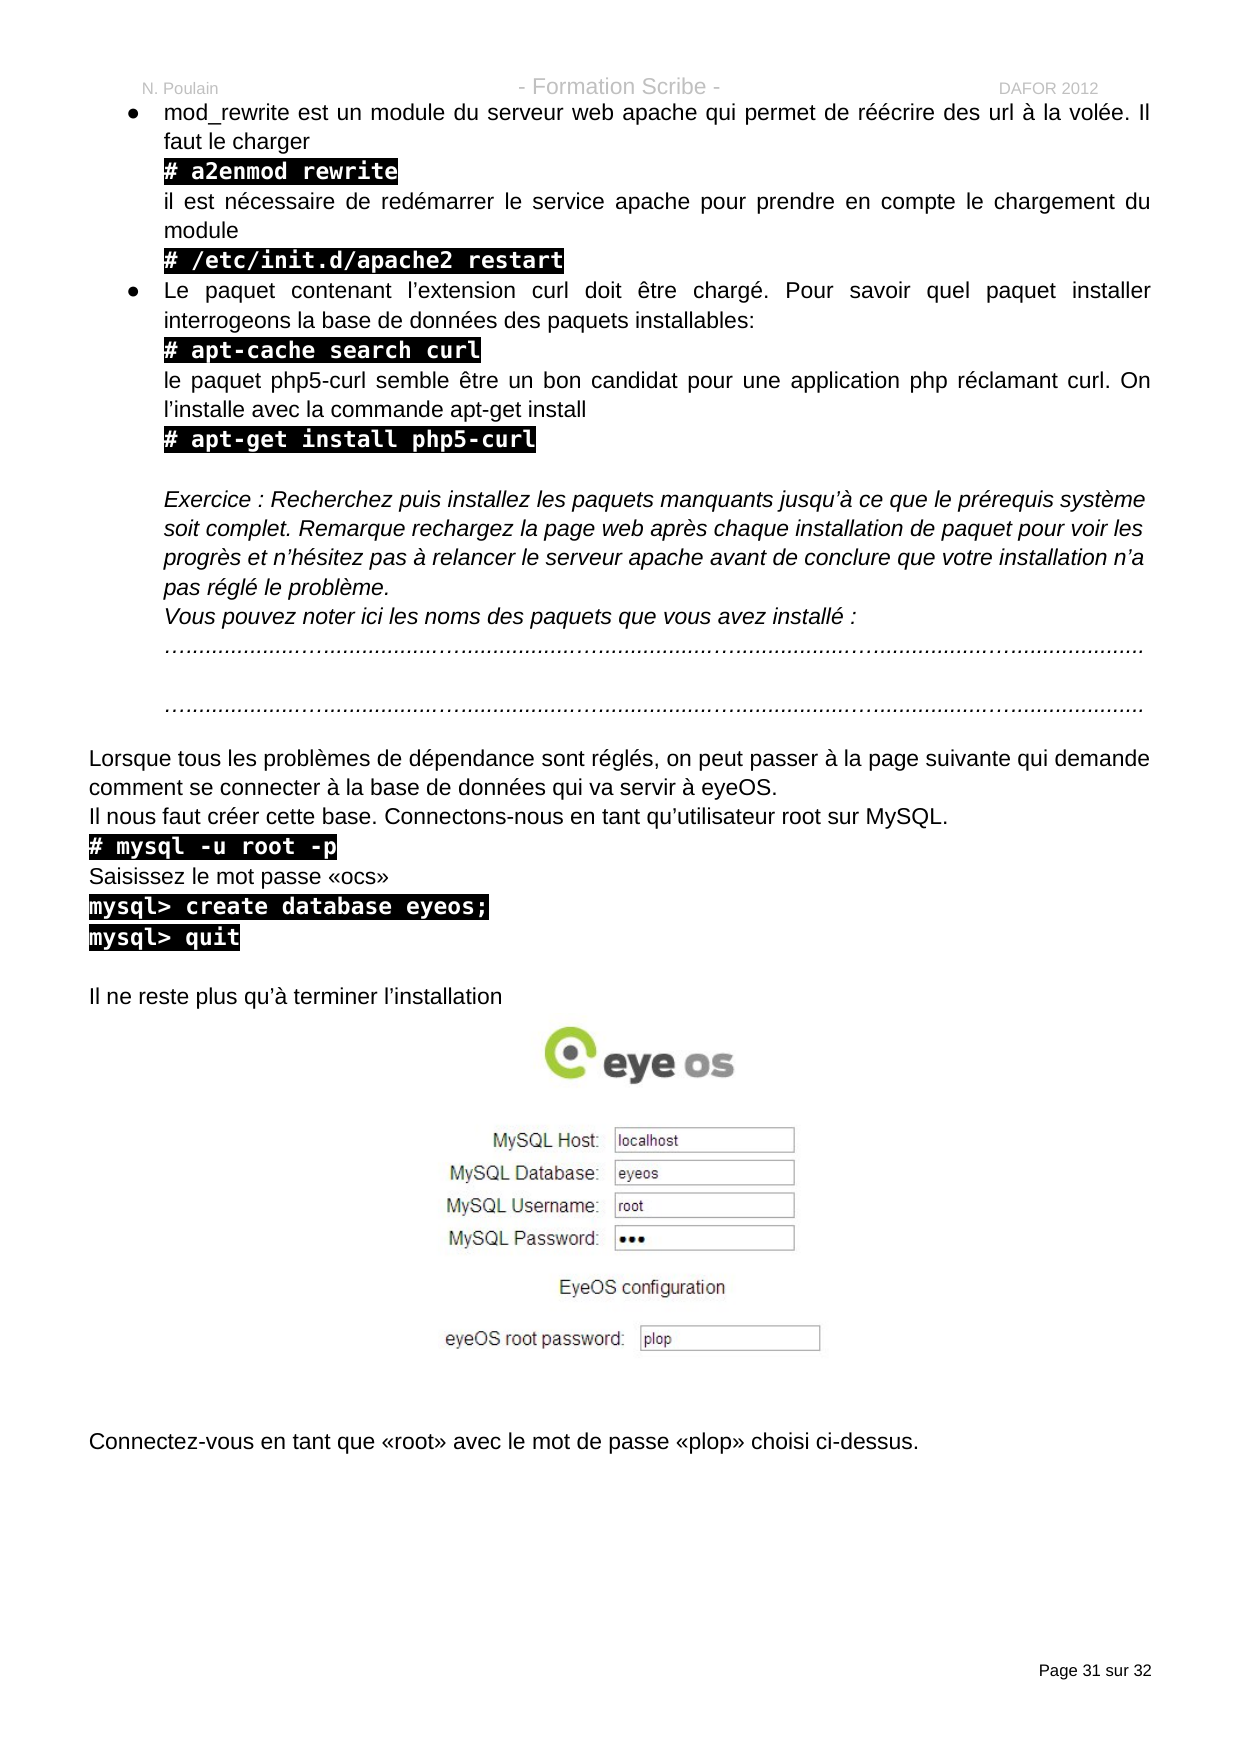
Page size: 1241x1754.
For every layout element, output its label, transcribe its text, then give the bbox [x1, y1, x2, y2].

text Lorsque tous les problèmes de dépendance sont réglés, on peut passer à la page suivante qui demande comment se connecter à la base de données qui va servir à eyeOS. [88, 745, 1152, 800]
text …..................…..................…..................…..................…..................…..................…..................... [163, 633, 1152, 659]
text le paquet php5-curl semble être un bon candidat pour une application php réclamant curl. On l’installe avec la commande apt-get install [163, 367, 1152, 422]
text …..................…..................…..................…..................…..................…..................…..................... [163, 692, 1152, 717]
list mod_rewrite est un module du serveur web apache qui permet de réécrire des url à la volée. Il faut le charger [126, 99, 1152, 154]
text il est nécessaire de redémarrer le service apache pour prendre en compte le chargement du module [163, 189, 1152, 244]
text # mysql -u root -p [88, 833, 1152, 860]
picture [401, 1013, 839, 1372]
text Connectez-vous en tant que «root» avec le mot de passe «plop» choisi ci-dessus. [88, 1429, 1152, 1454]
text Vous pouvez noter ici les noms des paquets que vous avez installé : [163, 604, 1152, 629]
text mysql> create database eyeos; [88, 893, 1152, 920]
text Il nous faut créer cette base. Connectons-nous en tant qu’utilisateur root sur MySQL. [88, 804, 1152, 830]
text Saisissez le mot passe «ocs» [88, 864, 1152, 890]
list Le paquet contenant l’extension curl doit être chargé. Pour savoir quel paquet installer interrogeons la base de données des paquets installables: [126, 278, 1152, 333]
text # apt-get install php5-curl [88, 426, 1152, 453]
text Exercice : Recherchez puis installez les paquets manquants jusqu’à ce que le prérequis système soit complet. Remarque rechargez la page web après chaque installation de paquet pour voir les progrès et n’hésitez pas à relancer le serveur apache avant de conclure que votre installation n’a pas réglé le problème. [163, 486, 1152, 600]
text Il ne reste plus qu’à terminer l’installation [88, 984, 1152, 1010]
text # /etc/init.d/apache2 restart [163, 247, 1152, 274]
text mysql> quit [88, 924, 1152, 951]
text # a2enmod rewrite [163, 158, 1152, 185]
text # apt-cache search curl [88, 337, 1152, 363]
